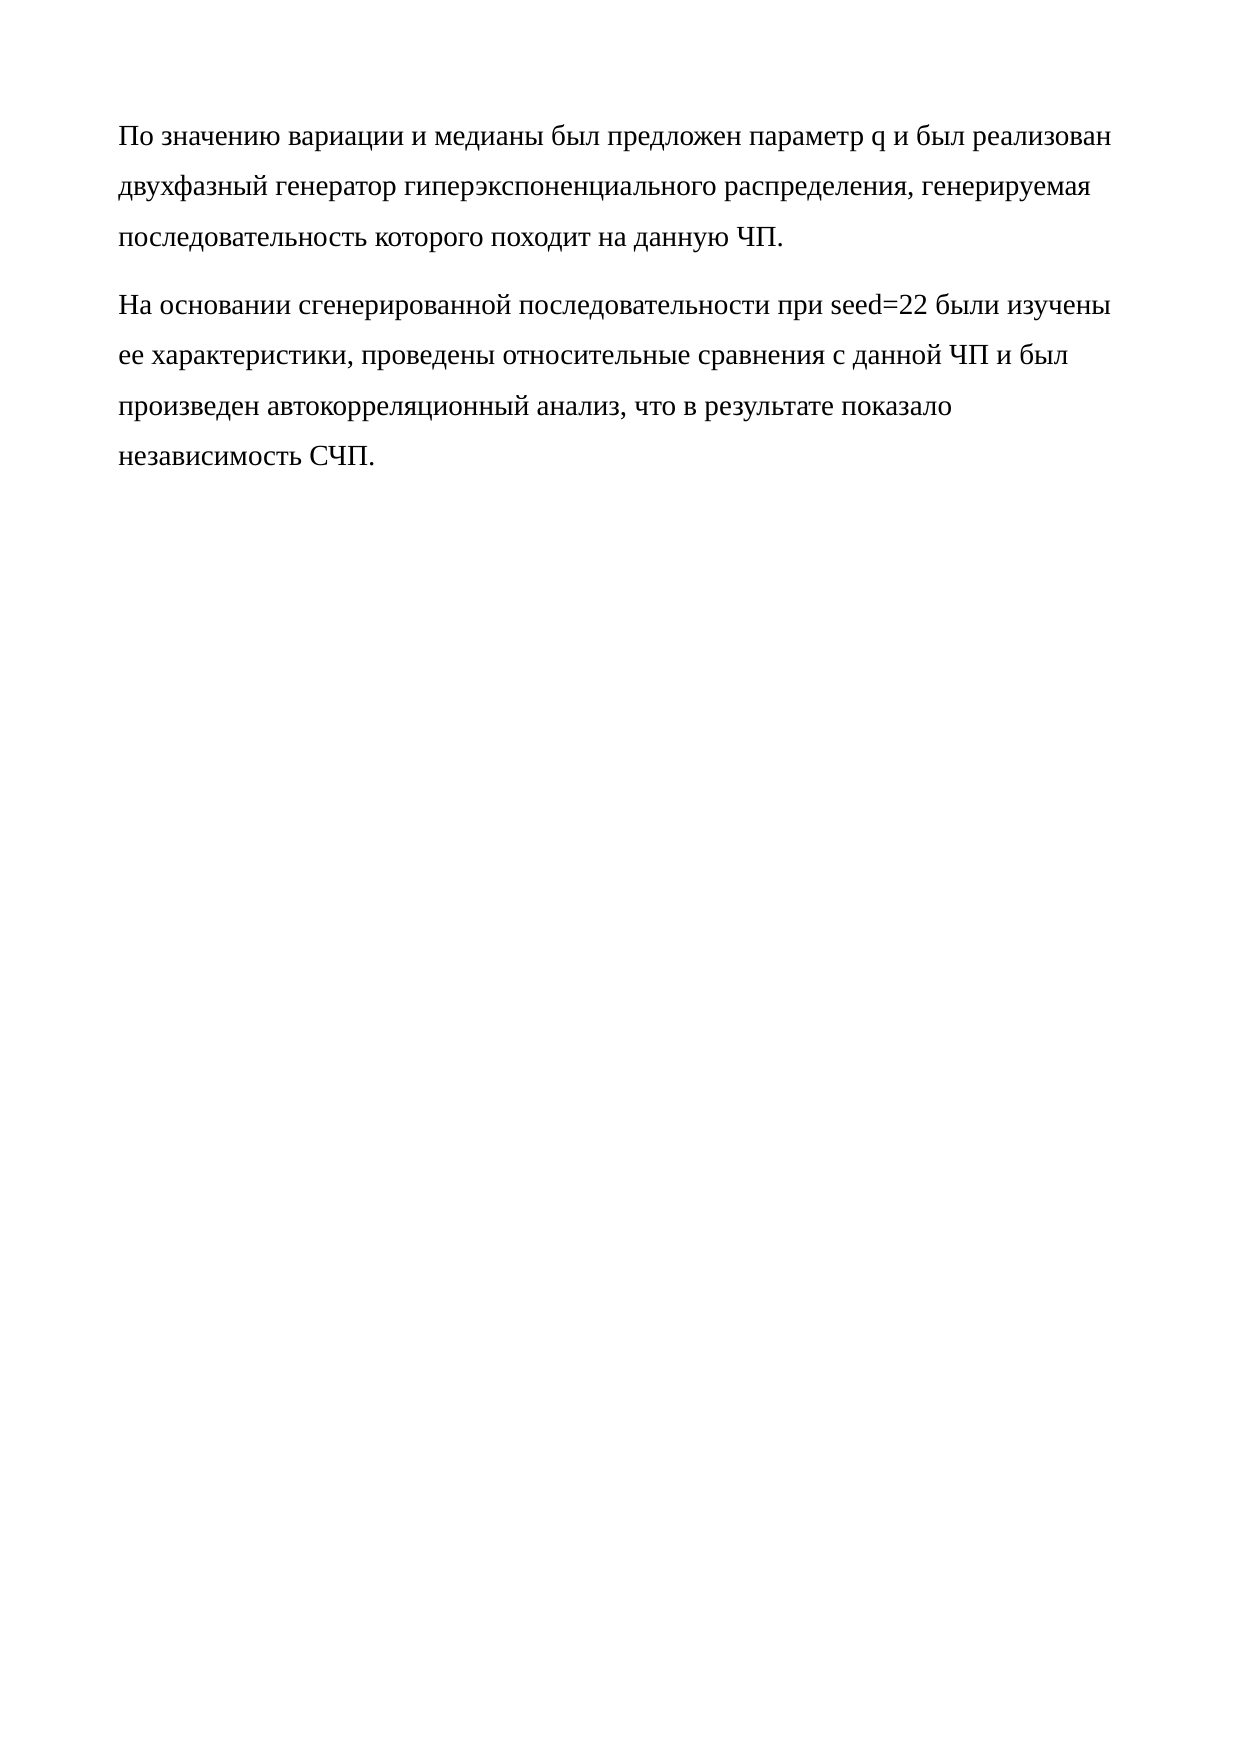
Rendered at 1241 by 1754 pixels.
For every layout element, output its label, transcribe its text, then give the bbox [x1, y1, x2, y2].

text По значению вариации и медианы был предложен параметр q и был реализован двухфазный генератор гиперэкспоненциального распределения, генерируемая последовательность которого походит на данную ЧП. [118, 118, 1122, 252]
text На основании сгенерированной последовательности при seed=22 были изучены ее характеристики, проведены относительные сравнения с данной ЧП и был произведен автокорреляционный анализ, что в результате показало независимость СЧП. [118, 287, 1122, 472]
